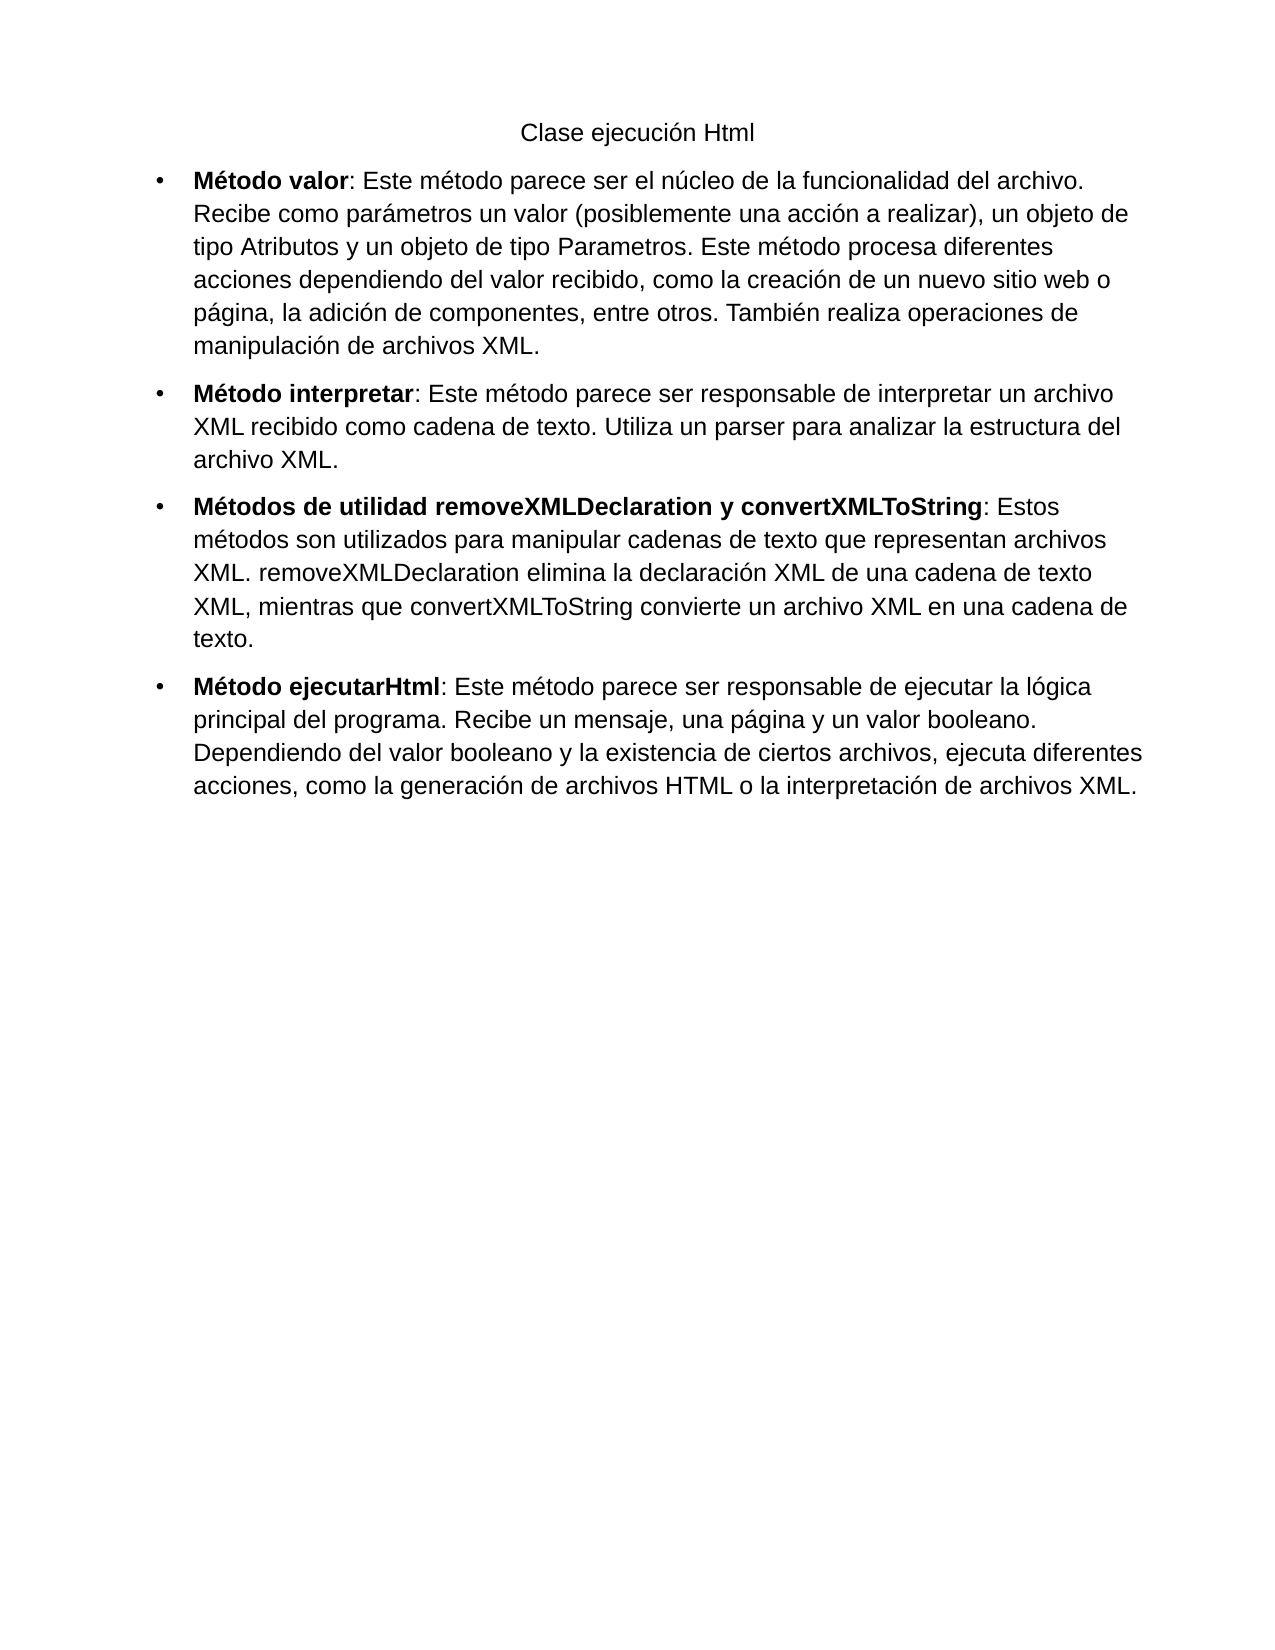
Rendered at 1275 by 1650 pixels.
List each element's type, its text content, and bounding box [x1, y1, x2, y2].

list Método ejecutarHtml: Este método parece ser responsable de ejecutar la lógica principal del programa. Recibe un mensaje, una página y un valor booleano. Dependiendo del valor booleano y la existencia de ciertos archivos, ejecuta diferentes acciones, como la generación de archivos HTML o la interpretación de archivos XML. [156, 672, 1157, 800]
text Clase ejecución Html [118, 118, 1157, 147]
list Métodos de utilidad removeXMLDeclaration y convertXMLToString: Estos métodos son utilizados para manipular cadenas de texto que representan archivos XML. removeXMLDeclaration elimina la declaración XML de una cadena de texto XML, mientras que convertXMLToString convierte un archivo XML en una cadena de texto. [156, 492, 1157, 653]
list Método valor: Este método parece ser el núcleo de la funcionalidad del archivo. Recibe como parámetros un valor (posiblemente una acción a realizar), un objeto de tipo Atributos y un objeto de tipo Parametros. Este método procesa diferentes acciones dependiendo del valor recibido, como la creación de un nuevo sitio web o página, la adición de componentes, entre otros. También realiza operaciones de manipulación de archivos XML. [156, 166, 1157, 360]
list Método interpretar: Este método parece ser responsable de interpretar un archivo XML recibido como cadena de texto. Utiliza un parser para analizar la estructura del archivo XML. [156, 378, 1157, 473]
